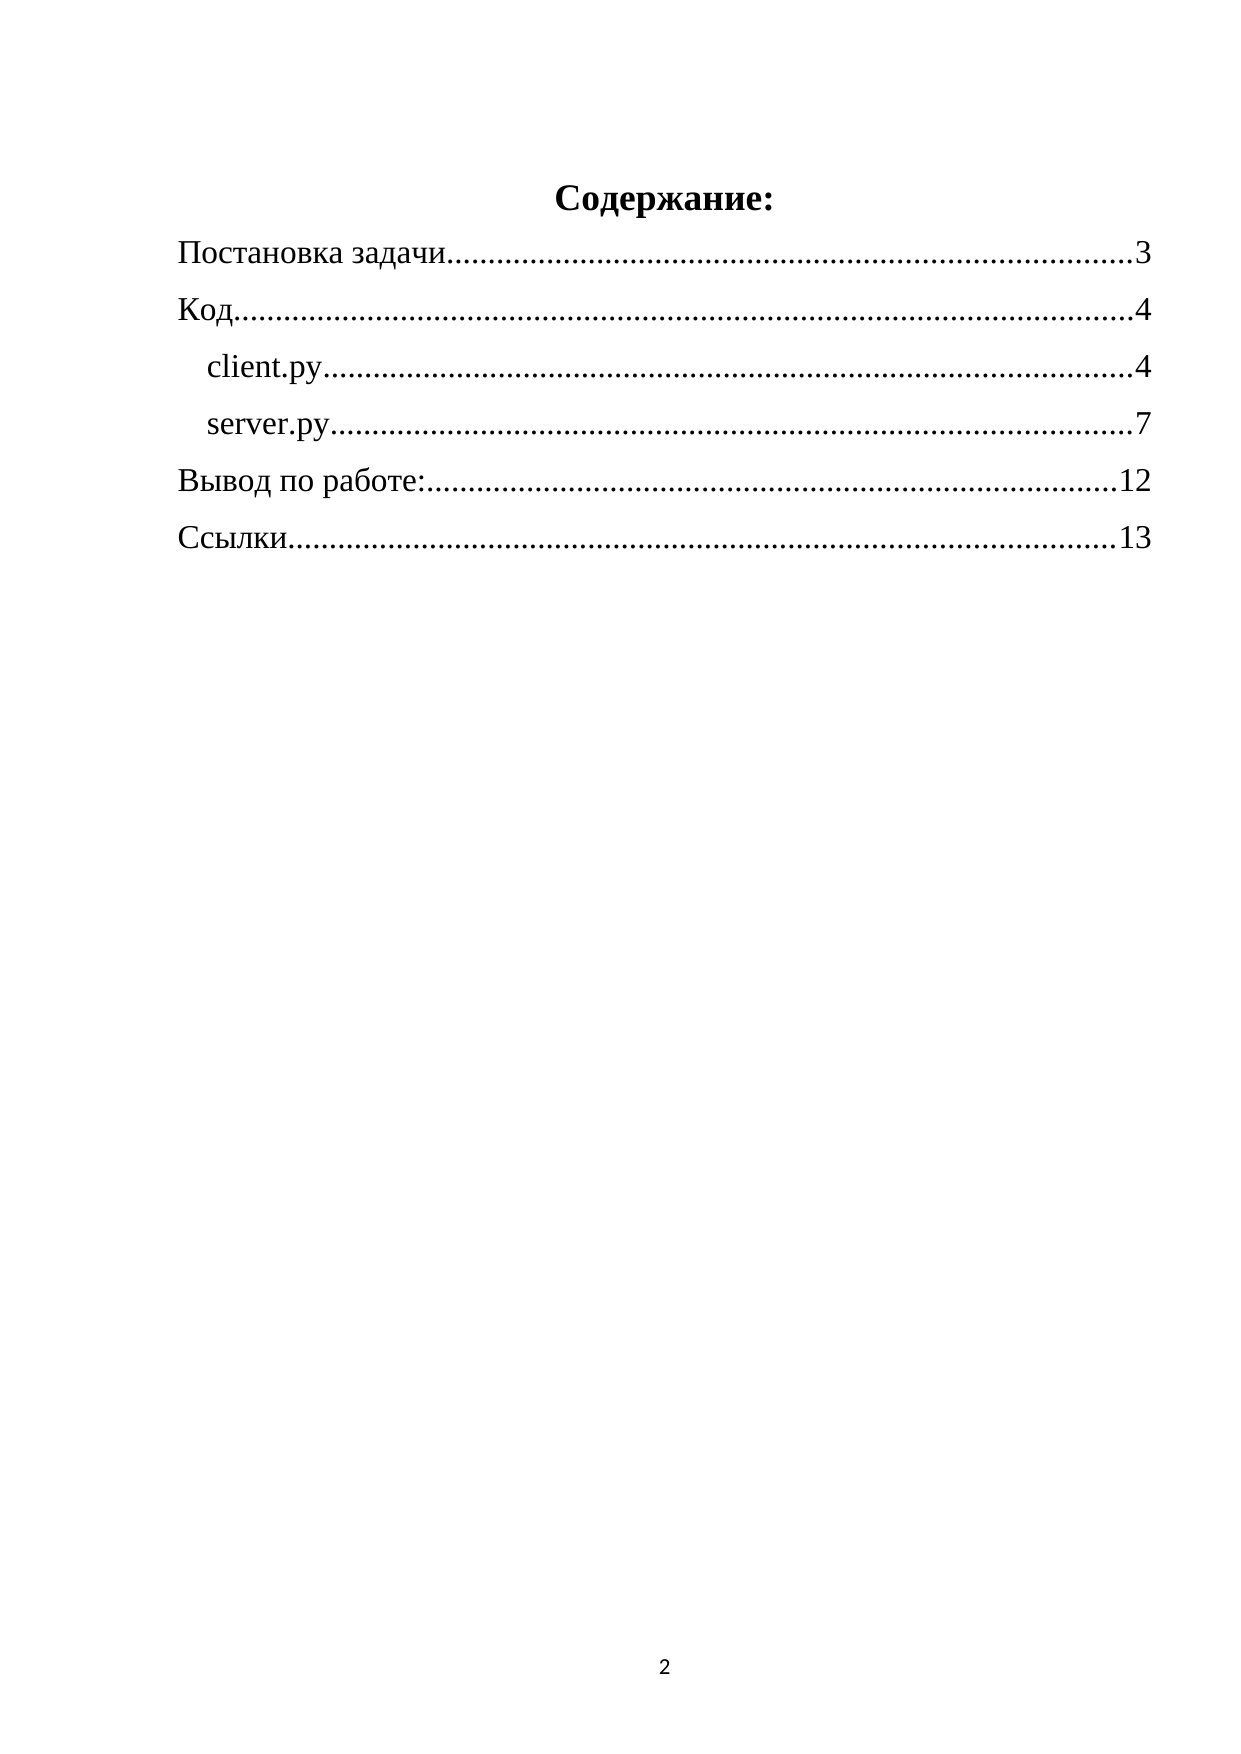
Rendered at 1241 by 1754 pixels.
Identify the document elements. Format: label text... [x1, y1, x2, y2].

text Ссылки 13 [177, 517, 1152, 555]
text Содержание: [177, 176, 1152, 219]
text Код 4 [177, 289, 1152, 328]
text Постановка задачи 3 [177, 233, 1152, 271]
text client.py 4 [207, 346, 1152, 385]
text server.py 7 [207, 403, 1152, 442]
text Вывод по работе: 12 [177, 460, 1152, 498]
